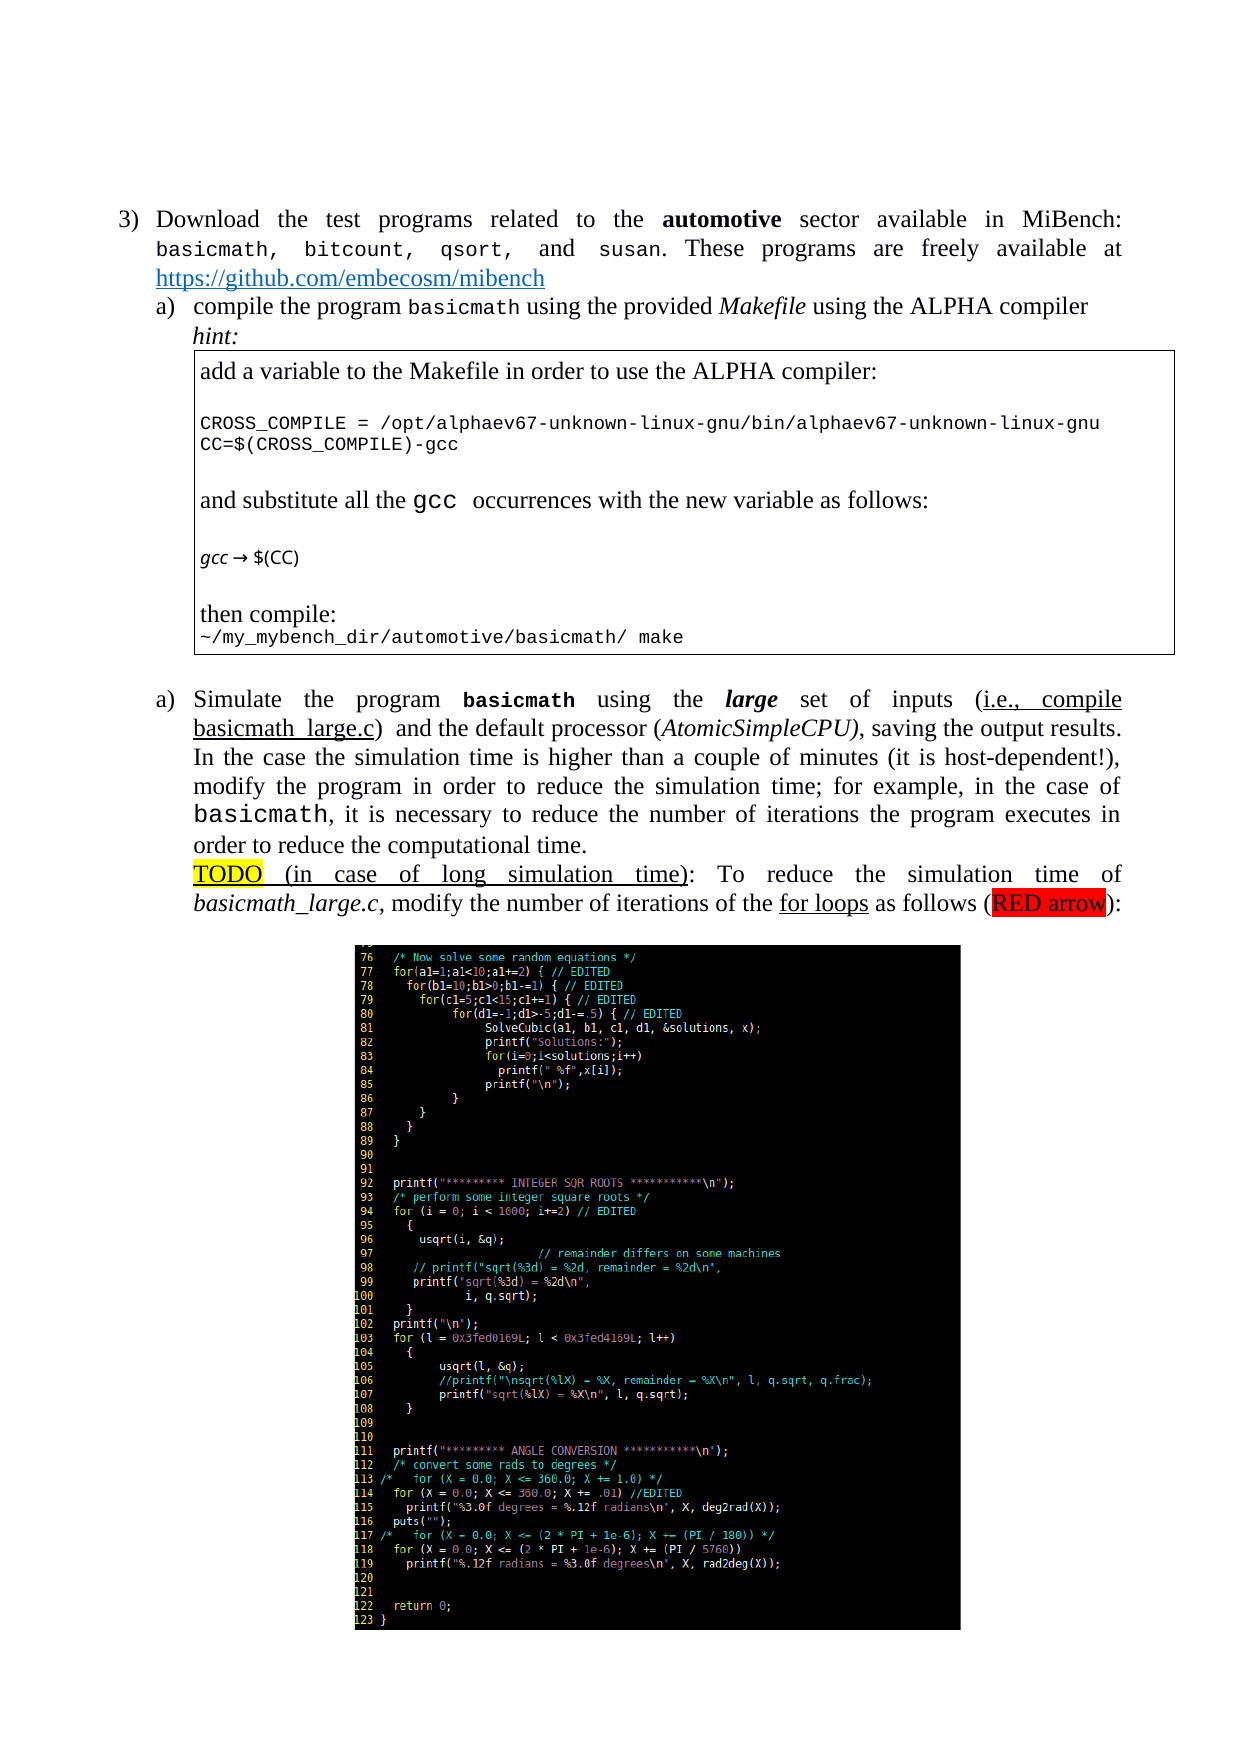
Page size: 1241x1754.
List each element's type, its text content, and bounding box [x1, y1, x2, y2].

subtitle compile the program basicmath using the provided Makefile using the ALPHA compiler [156, 291, 1122, 321]
subtitle Download the test programs related to the automotive sector available in MiBench: basicmath, bitcount, qsort, and susan. These programs are freely available at https://github.com/embecosm/mibench [118, 204, 1122, 291]
subtitle hint: [118, 321, 1122, 350]
subtitle TODO (in case of long simulation time): To reduce the simulation time of basicmath_large.c, modify the number of iterations of the for loops as follows (RED arrow): [193, 859, 1122, 917]
table_header add a variable to the Makefile in order to use the ALPHA compiler: CROSS_COMPILE = /opt/alphaev67-unknown-linux-gnu/bin/alphaev67-unknown-linux-gnu CC=$(CROSS_COMPILE)-gcc and substitute all the gcc occurrences with the new variable as follows: gcc → $(CC) then compile: ~/my_mybench_dir/automotive/basicmath/ make [195, 351, 1174, 654]
subtitle Simulate the program basicmath using the large set of inputs (i.e., compile basicmath_large.c) and the default processor (AtomicSimpleCPU), saving the output results. In the case the simulation time is higher than a couple of minutes (it is host-dependent!), modify the program in order to reduce the simulation time; for example, in the case of basicmath, it is necessary to reduce the number of iterations the program executes in order to reduce the computational time. [156, 684, 1122, 859]
picture [354, 945, 961, 1630]
